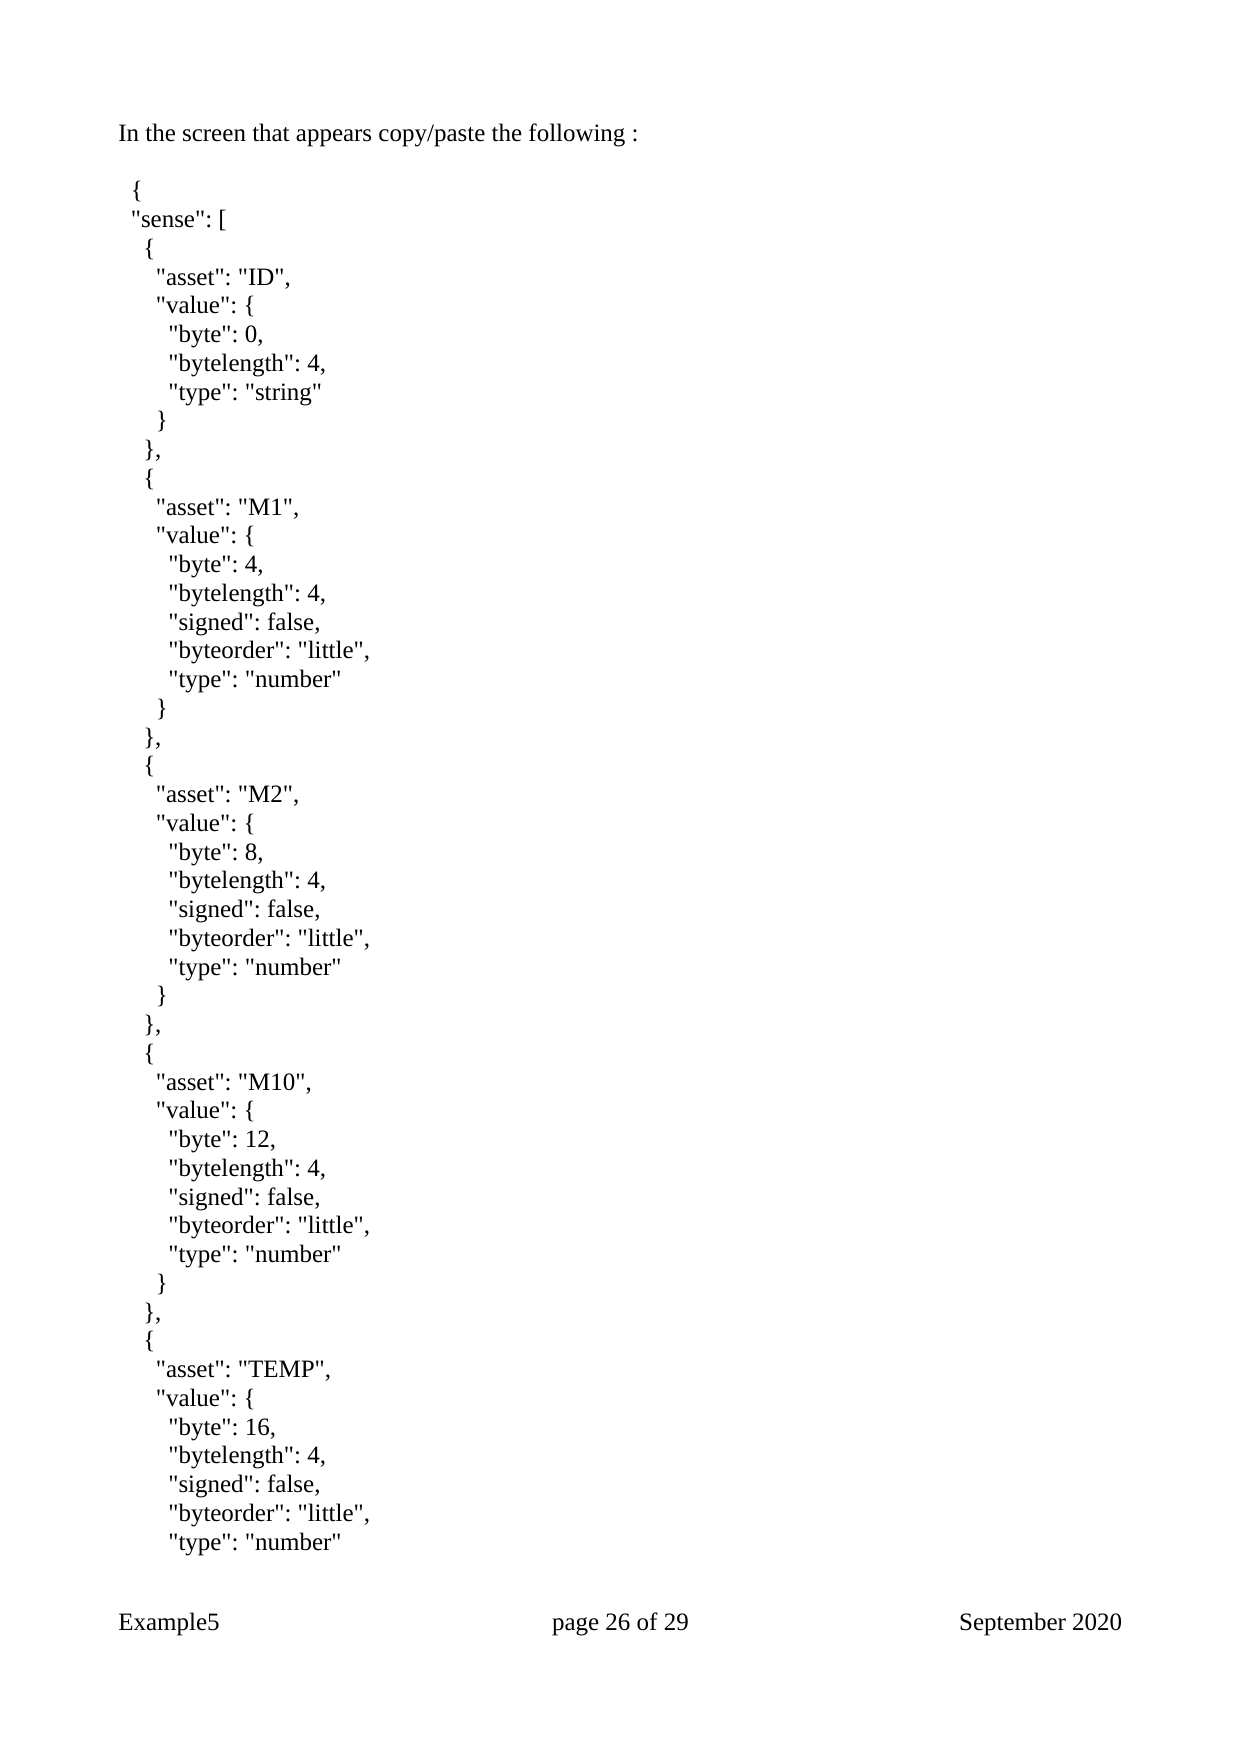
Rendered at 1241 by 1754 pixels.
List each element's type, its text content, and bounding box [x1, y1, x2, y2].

text } [118, 406, 1122, 434]
text "type": "number" [118, 952, 1122, 981]
text { [118, 751, 1122, 779]
text } [118, 1268, 1122, 1297]
text }, [118, 722, 1122, 751]
text }, [118, 1009, 1122, 1038]
text { [118, 463, 1122, 492]
text In the screen that appears copy/paste the following : [118, 118, 1122, 147]
text { [118, 1038, 1122, 1067]
text "bytelength": 4, [118, 1153, 1122, 1182]
text "byte": 8, [118, 837, 1122, 866]
text "bytelength": 4, [118, 348, 1122, 377]
text "byteorder": "little", [118, 1211, 1122, 1239]
text "bytelength": 4, [118, 578, 1122, 607]
text "value": { [118, 521, 1122, 549]
text "value": { [118, 291, 1122, 319]
text "bytelength": 4, [118, 866, 1122, 894]
text "byte": 16, [118, 1412, 1122, 1441]
text } [118, 693, 1122, 722]
text "signed": false, [118, 607, 1122, 636]
text "byteorder": "little", [118, 636, 1122, 664]
text }, [118, 434, 1122, 463]
text "byte": 0, [118, 319, 1122, 348]
text "bytelength": 4, [118, 1441, 1122, 1469]
text "asset": "ID", [118, 262, 1122, 291]
text "value": { [118, 1096, 1122, 1124]
text "signed": false, [118, 1182, 1122, 1211]
text "type": "string" [118, 377, 1122, 406]
text }, [118, 1297, 1122, 1326]
text "byte": 4, [118, 549, 1122, 578]
text "value": { [118, 1383, 1122, 1412]
text "byte": 12, [118, 1124, 1122, 1153]
text "signed": false, [118, 894, 1122, 923]
text "sense": [ [118, 204, 1122, 233]
text { [118, 233, 1122, 262]
text "type": "number" [118, 1527, 1122, 1556]
text "asset": "TEMP", [118, 1354, 1122, 1383]
text "asset": "M2", [118, 779, 1122, 808]
text { [118, 176, 1122, 204]
text "signed": false, [118, 1469, 1122, 1498]
text "byteorder": "little", [118, 1498, 1122, 1527]
text } [118, 981, 1122, 1009]
text "type": "number" [118, 664, 1122, 693]
text "asset": "M10", [118, 1067, 1122, 1096]
text "asset": "M1", [118, 492, 1122, 521]
text "value": { [118, 808, 1122, 837]
text "type": "number" [118, 1239, 1122, 1268]
text { [118, 1326, 1122, 1354]
text "byteorder": "little", [118, 923, 1122, 952]
